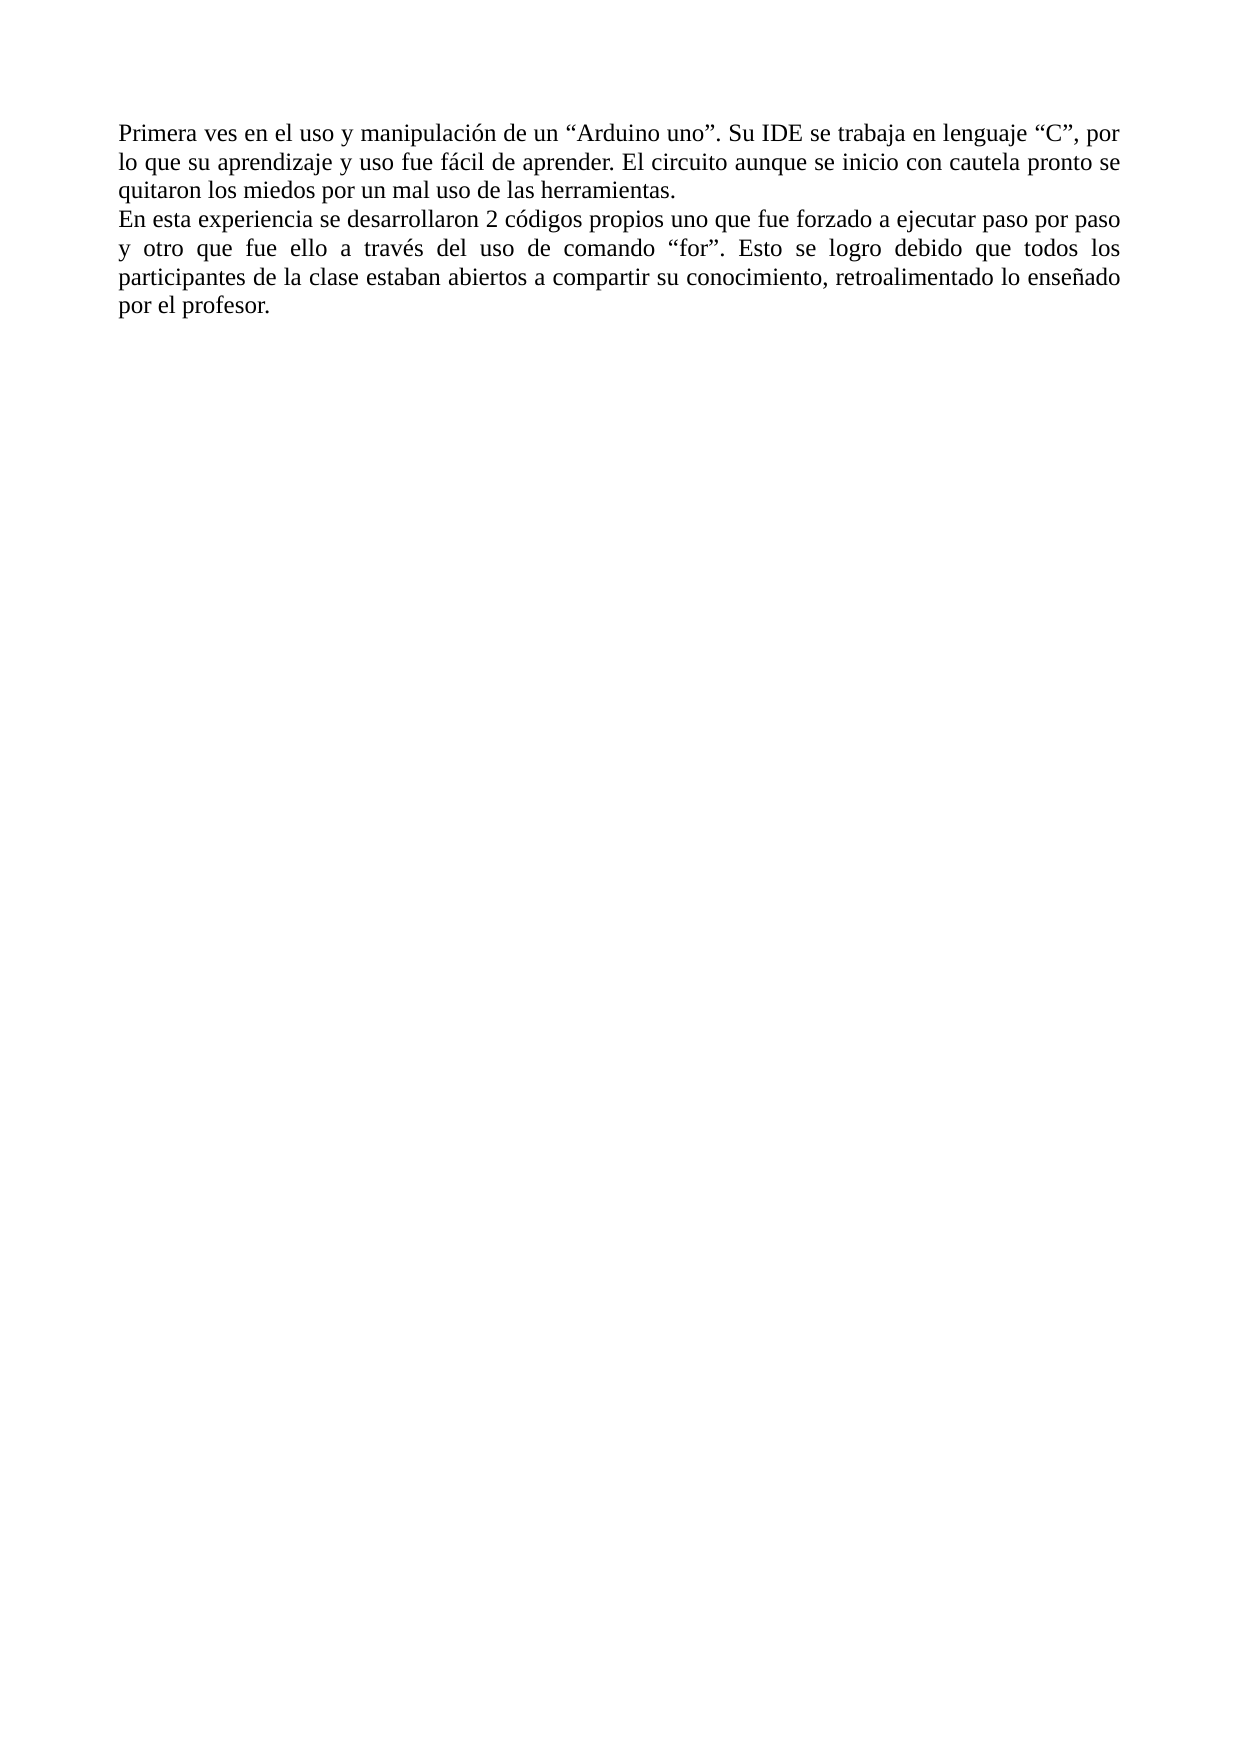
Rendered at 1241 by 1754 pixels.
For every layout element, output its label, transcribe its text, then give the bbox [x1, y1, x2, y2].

text En esta experiencia se desarrollaron 2 códigos propios uno que fue forzado a ejecutar paso por paso y otro que fue ello a través del uso de comando “for”. Esto se logro debido que todos los participantes de la clase estaban abiertos a compartir su conocimiento, retroalimentado lo enseñado por el profesor. [118, 204, 1122, 319]
text Primera ves en el uso y manipulación de un “Arduino uno”. Su IDE se trabaja en lenguaje “C”, por lo que su aprendizaje y uso fue fácil de aprender. El circuito aunque se inicio con cautela pronto se quitaron los miedos por un mal uso de las herramientas. [118, 118, 1122, 204]
